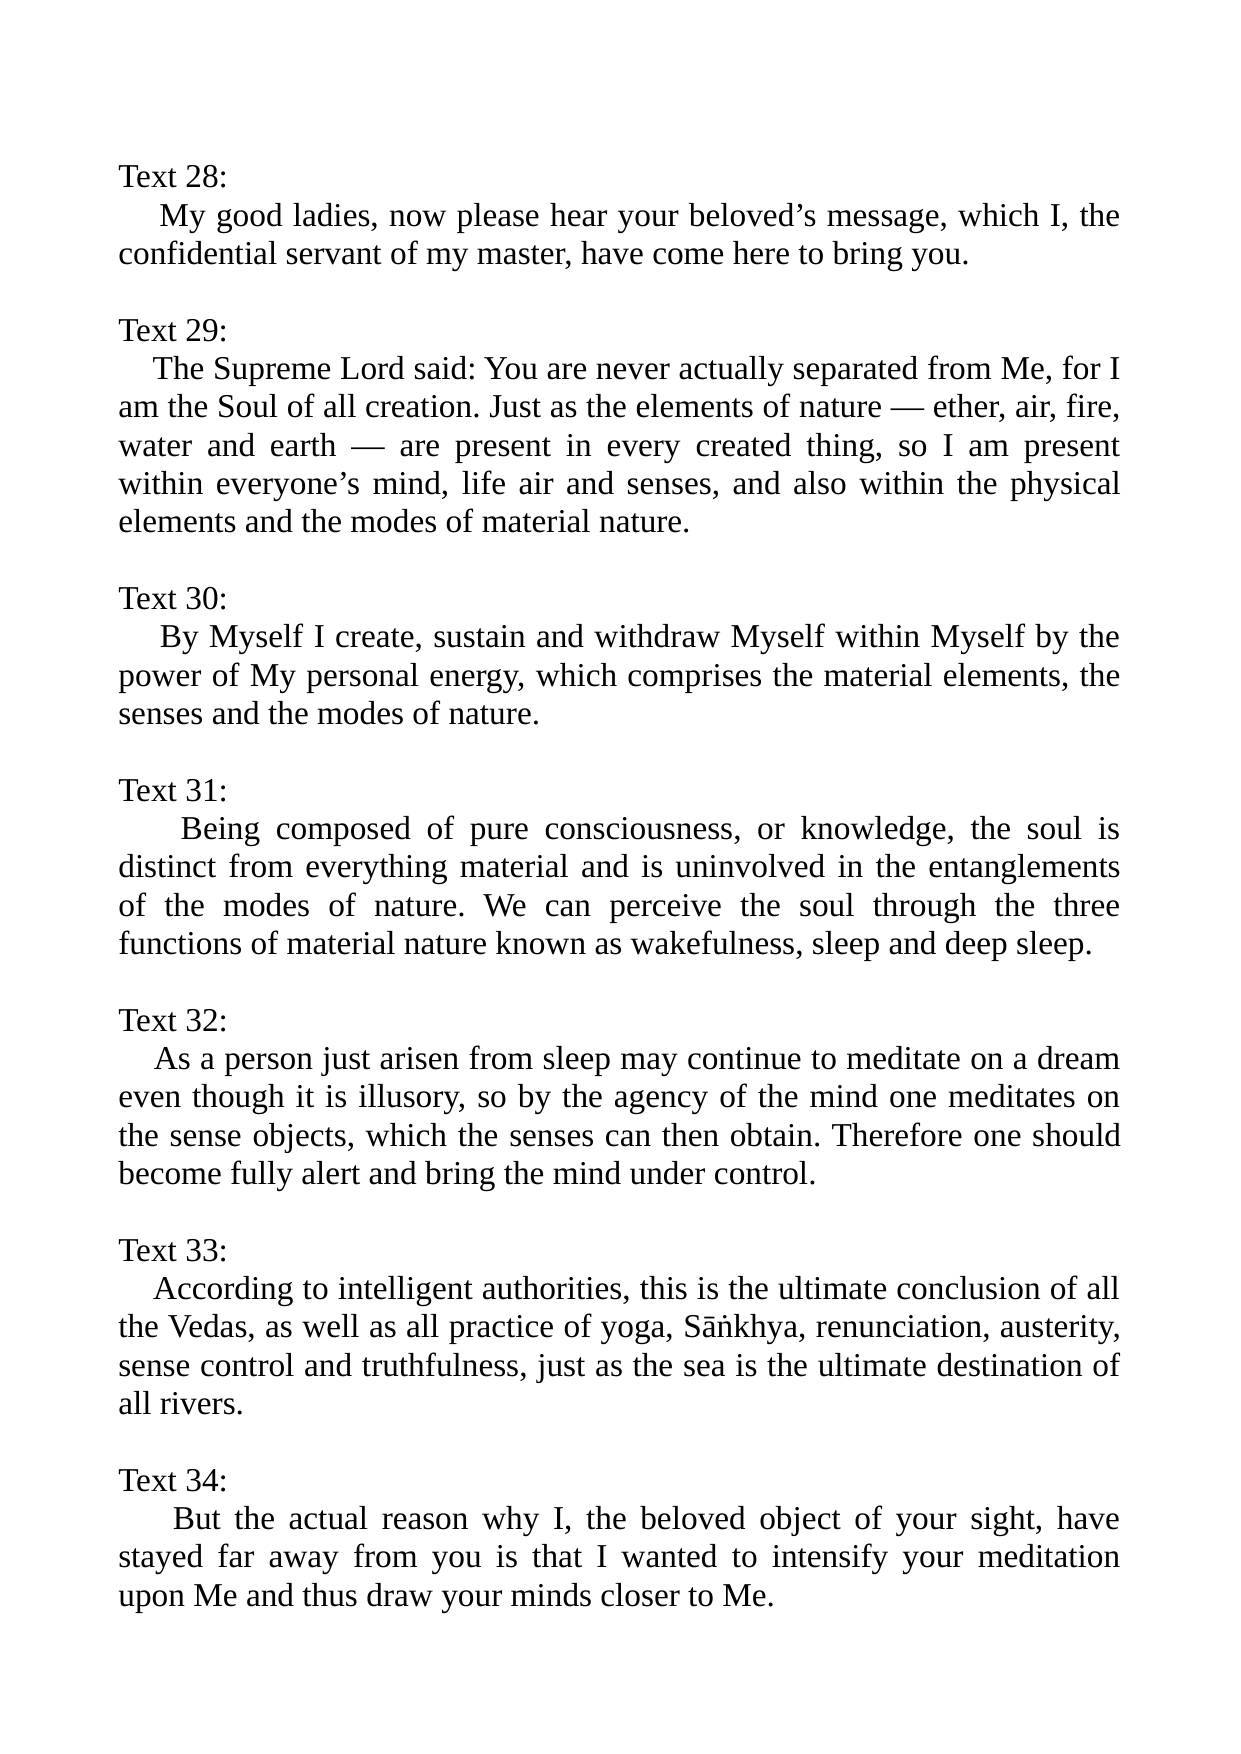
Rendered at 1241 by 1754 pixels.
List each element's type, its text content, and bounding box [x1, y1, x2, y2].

text By Myself I create, sustain and withdraw Myself within Myself by the power of My personal energy, which comprises the material elements, the senses and the modes of nature. [118, 616, 1122, 731]
text Text 29: [118, 310, 1122, 348]
text Text 34: [118, 1460, 1122, 1498]
text As a person just arisen from sleep may continue to meditate on a dream even though it is illusory, so by the agency of the mind one meditates on the sense objects, which the senses can then obtain. Therefore one should become fully alert and bring the mind under control. [118, 1038, 1122, 1191]
text But the actual reason why I, the beloved object of your sight, have stayed far away from you is that I wanted to intensify your meditation upon Me and thus draw your minds closer to Me. [118, 1498, 1122, 1613]
text Text 32: [118, 1000, 1122, 1038]
text Text 33: [118, 1230, 1122, 1268]
text Text 28: [118, 156, 1122, 195]
text Text 30: [118, 578, 1122, 616]
text Text 31: [118, 770, 1122, 808]
text According to intelligent authorities, this is the ultimate conclusion of all the Vedas, as well as all practice of yoga, Sāṅkhya, renunciation, austerity, sense control and truthfulness, just as the sea is the ultimate destination of all rivers. [118, 1268, 1122, 1421]
text My good ladies, now please hear your beloved’s message, which I, the confidential servant of my master, have come here to bring you. [118, 195, 1122, 271]
text Being composed of pure consciousness, or knowledge, the soul is distinct from everything material and is uninvolved in the entanglements of the modes of nature. We can perceive the soul through the three functions of material nature known as wakefulness, sleep and deep sleep. [118, 808, 1122, 961]
text The Supreme Lord said: You are never actually separated from Me, for I am the Soul of all creation. Just as the elements of nature — ether, air, fire, water and earth — are present in every created thing, so I am present within everyone’s mind, life air and senses, and also within the physical elements and the modes of material nature. [118, 348, 1122, 540]
